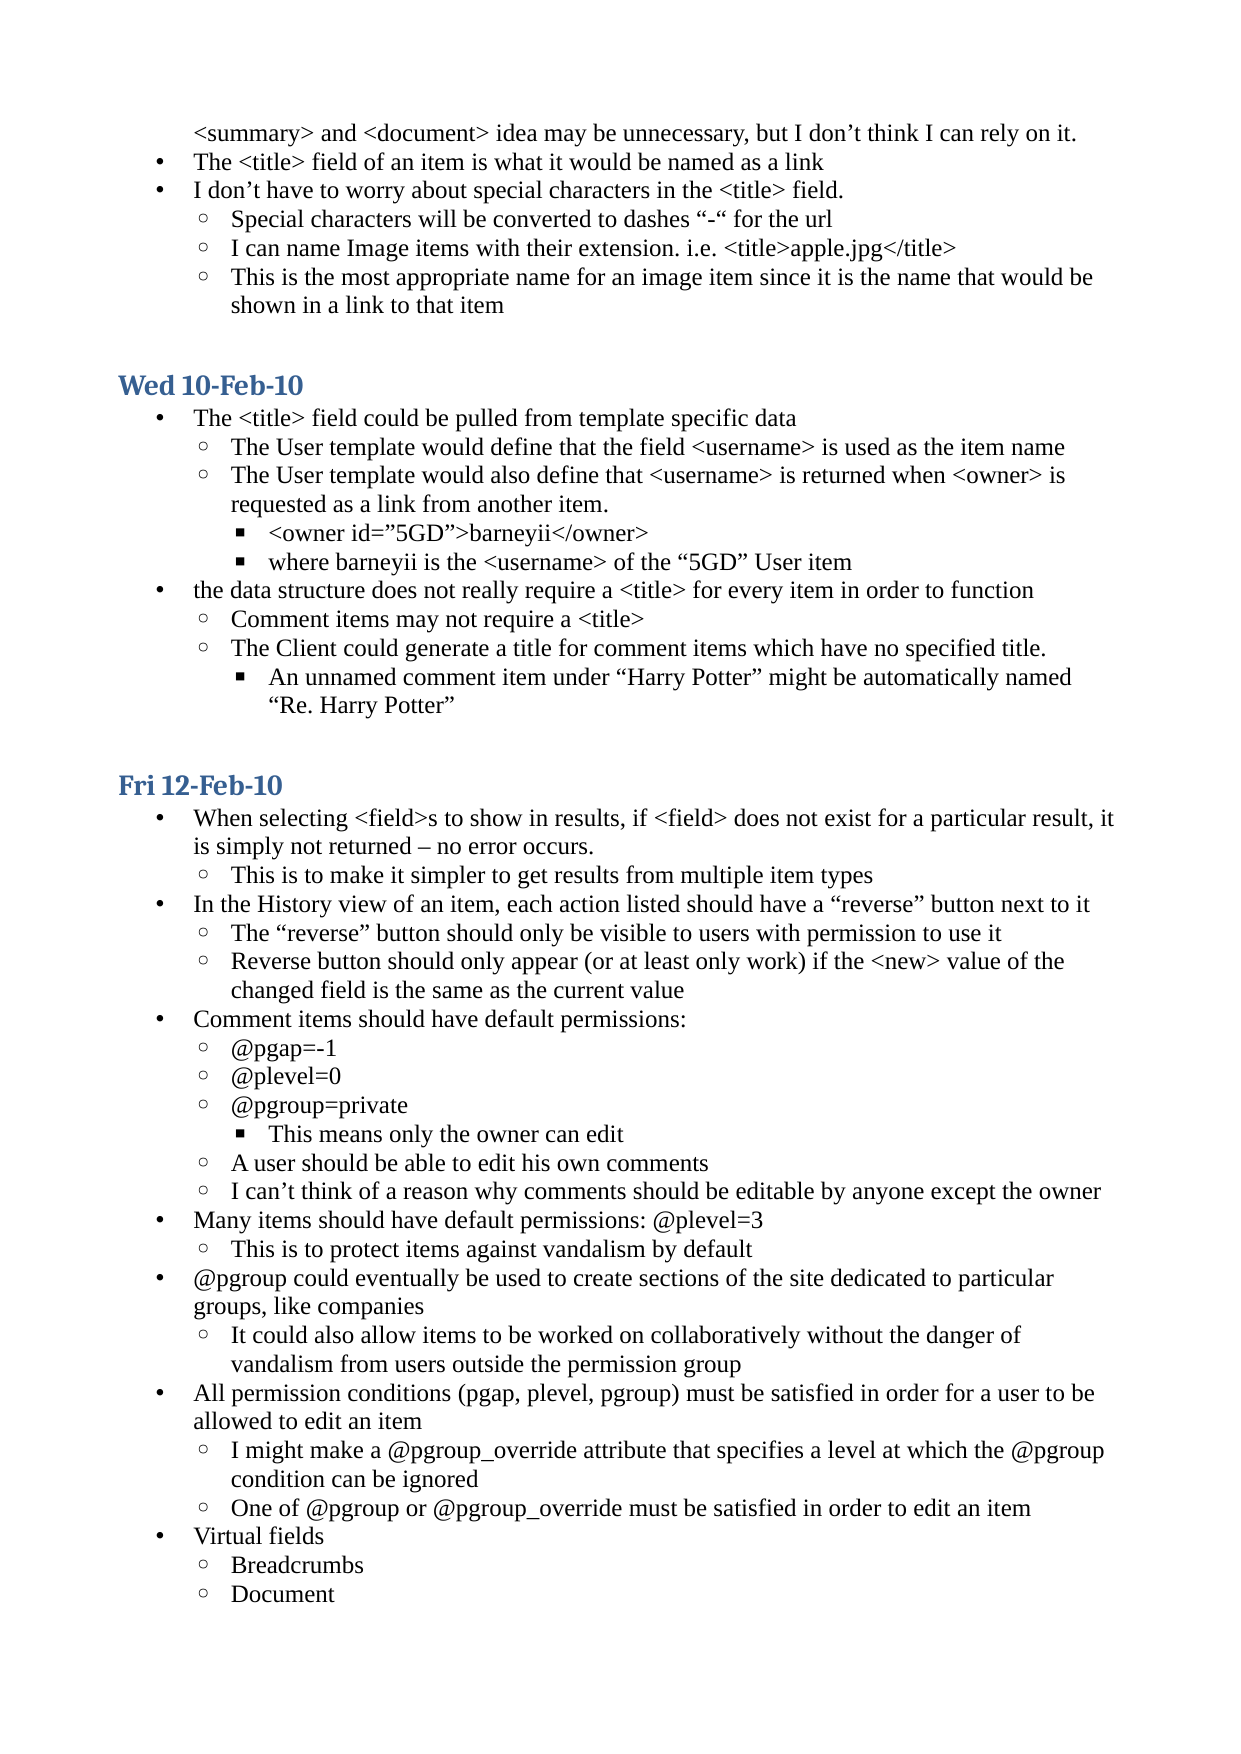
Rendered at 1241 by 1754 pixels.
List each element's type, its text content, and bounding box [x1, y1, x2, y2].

list <owner id=”5GD”>barneyii</owner> [231, 518, 1122, 547]
list the data structure does not really require a <title> for every item in order to function [156, 575, 1122, 604]
list @plevel=0 [193, 1061, 1122, 1090]
list All permission conditions (pgap, plevel, pgroup) must be satisfied in order for a user to be allowed to edit an item [156, 1378, 1122, 1435]
list Comment items may not require a <title> [193, 604, 1122, 633]
list An unnamed comment item under “Harry Potter” might be automatically named “Re. Harry Potter” [231, 662, 1122, 719]
list Comment items should have default permissions: [156, 1004, 1122, 1033]
list <summary> and <document> idea may be unnecessary, but I don’t think I can rely on it. [156, 118, 1122, 147]
list One of @pgroup or @pgroup_override must be satisfied in order to edit an item [193, 1493, 1122, 1521]
list This is the most appropriate name for an image item since it is the name that would be shown in a link to that item [193, 262, 1122, 319]
list The “reverse” button should only be visible to users with permission to use it [193, 918, 1122, 946]
list I might make a @pgroup_override attribute that specifies a level at which the @pgroup condition can be ignored [193, 1435, 1122, 1493]
list This is to protect items against vandalism by default [193, 1234, 1122, 1263]
subtitle Wed 10-Feb-10 [118, 369, 1122, 403]
list Reverse button should only appear (or at least only work) if the <new> value of the changed field is the same as the current value [193, 946, 1122, 1004]
list Document [193, 1579, 1122, 1608]
list This means only the owner can edit [231, 1119, 1122, 1148]
list @pgroup=private [193, 1090, 1122, 1119]
list I can name Image items with their extension. i.e. <title>apple.jpg</title> [193, 233, 1122, 262]
list @pgap=-1 [193, 1033, 1122, 1061]
list I can’t think of a reason why comments should be editable by anyone except the owner [193, 1176, 1122, 1205]
list Virtual fields [156, 1521, 1122, 1550]
list It could also allow items to be worked on collaboratively without the danger of vandalism from users outside the permission group [193, 1320, 1122, 1378]
list The <title> field of an item is what it would be named as a link [156, 147, 1122, 176]
list This is to make it simpler to get results from multiple item types [193, 860, 1122, 889]
list @pgroup could eventually be used to create sections of the site dedicated to particular groups, like companies [156, 1263, 1122, 1320]
list The User template would define that the field <username> is used as the item name [193, 432, 1122, 460]
list In the History view of an item, each action listed should have a “reverse” button next to it [156, 889, 1122, 918]
list When selecting <field>s to show in results, if <field> does not exist for a particular result, it is simply not returned – no error occurs. [156, 803, 1122, 860]
list Special characters will be converted to dashes “-“ for the url [193, 204, 1122, 233]
list A user should be able to edit his own comments [193, 1148, 1122, 1176]
subtitle Fri 12-Feb-10 [118, 769, 1122, 803]
list The User template would also define that <username> is returned when <owner> is requested as a link from another item. [193, 460, 1122, 518]
list Many items should have default permissions: @plevel=3 [156, 1205, 1122, 1234]
list where barneyii is the <username> of the “5GD” User item [231, 547, 1122, 575]
list The Client could generate a title for comment items which have no specified title. [193, 633, 1122, 662]
list I don’t have to worry about special characters in the <title> field. [156, 176, 1122, 204]
list Breadcrumbs [193, 1550, 1122, 1579]
list The <title> field could be pulled from template specific data [156, 403, 1122, 432]
